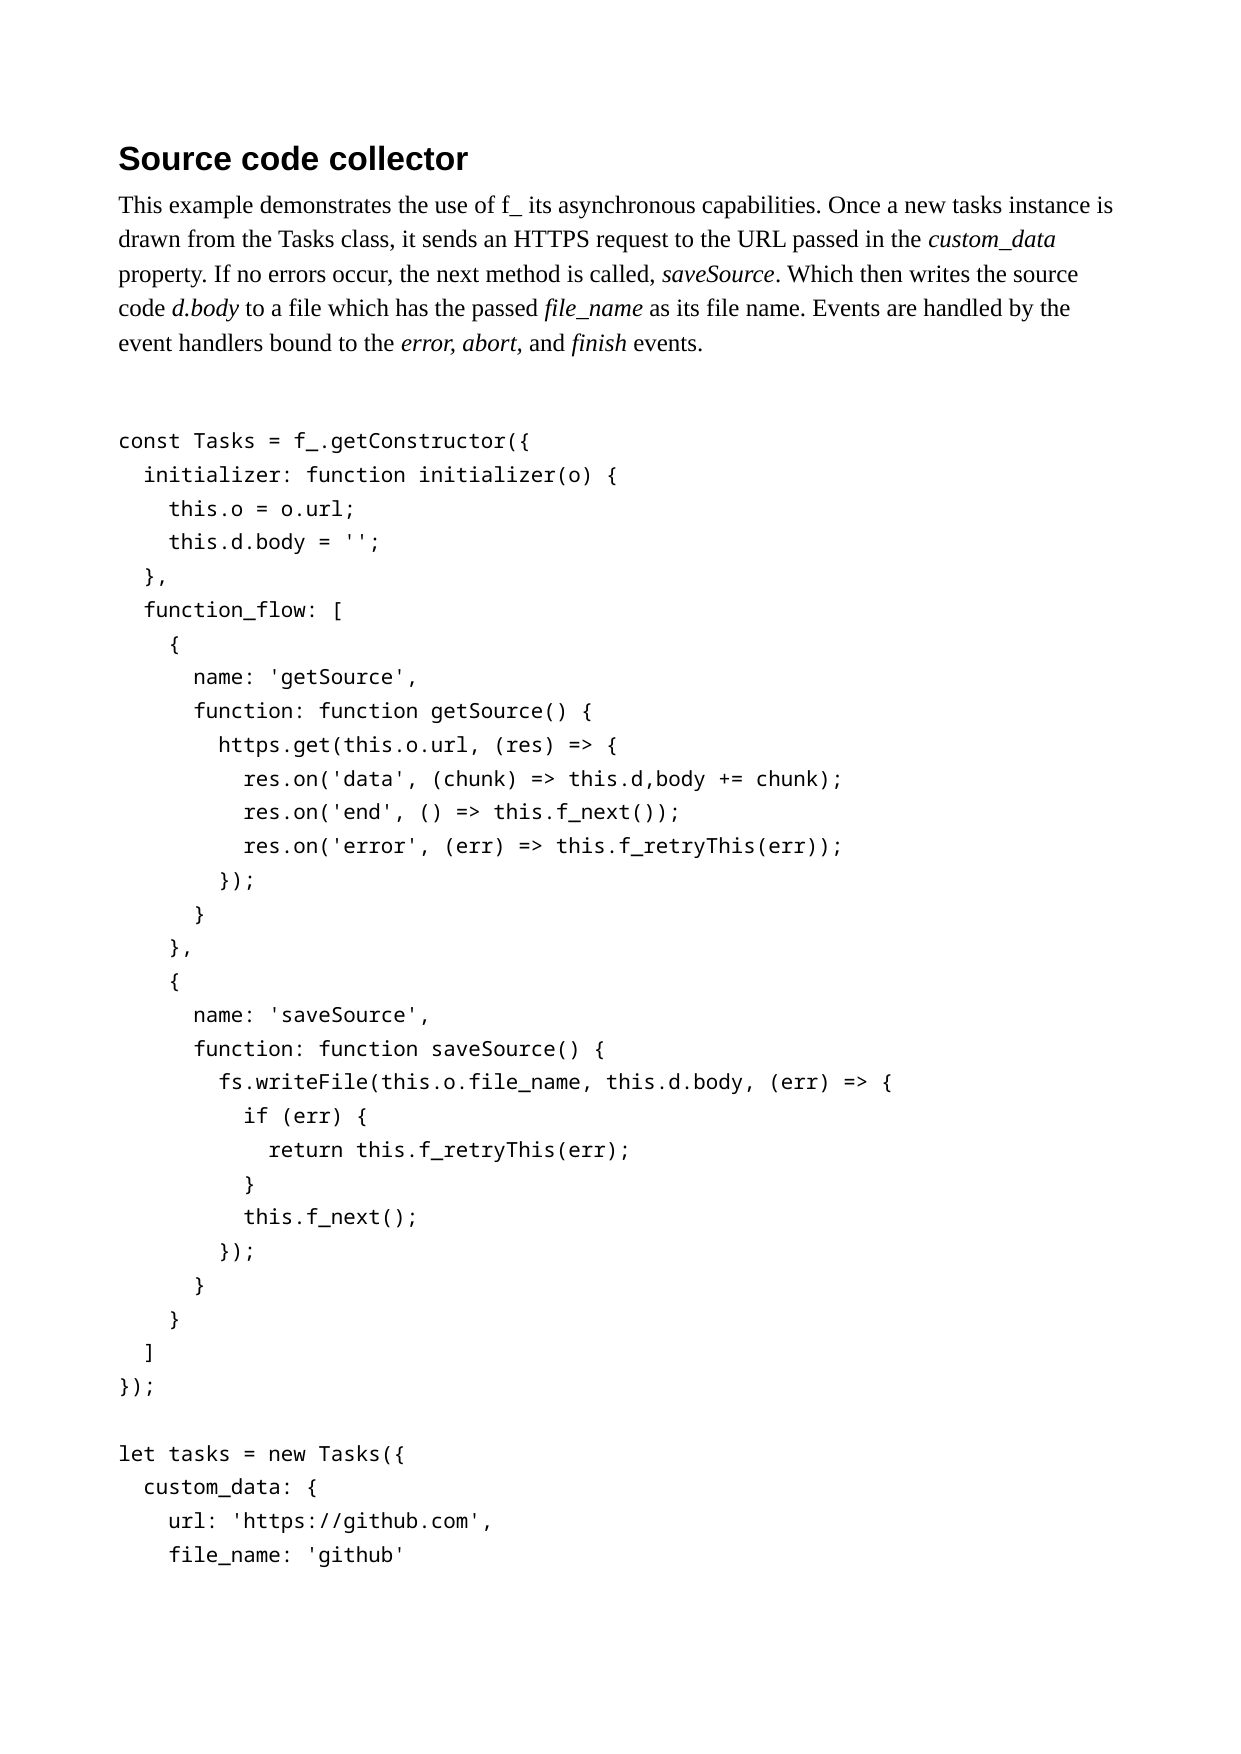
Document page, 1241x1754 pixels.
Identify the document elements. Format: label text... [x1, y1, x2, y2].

text { [118, 966, 1122, 994]
text url: 'https://github.com', [118, 1506, 1122, 1534]
text this.d.body = ''; [118, 527, 1122, 556]
text file_name: 'github' [118, 1540, 1122, 1568]
text function: function getSource() { [118, 696, 1122, 724]
text this.o = o.url; [118, 494, 1122, 522]
text return this.f_retryThis(err); [118, 1135, 1122, 1163]
text this.f_next(); [118, 1202, 1122, 1231]
text function: function saveSource() { [118, 1034, 1122, 1062]
text } [118, 1304, 1122, 1332]
text if (err) { [118, 1101, 1122, 1129]
text name: 'getSource', [118, 662, 1122, 691]
text } [118, 1270, 1122, 1298]
text function_flow: [ [118, 595, 1122, 623]
text This example demonstrates the use of f_ its asynchronous capabilities. Once a new tasks instance is drawn from the Tasks class, it sends an HTTPS request to the URL passed in the custom_data property. If no errors occur, the next method is called, saveSource. Which then writes the source code d.body to a file which has the passed file_name as its file name. Events are handled by the event handlers bound to the error, abort, and finish events. [118, 190, 1122, 357]
text fs.writeFile(this.o.file_name, this.d.body, (err) => { [118, 1067, 1122, 1096]
subtitle Source code collector [118, 139, 1122, 178]
text name: 'saveSource', [118, 1000, 1122, 1028]
text res.on('end', () => this.f_next()); [118, 797, 1122, 826]
text }); [118, 865, 1122, 893]
text }); [118, 1236, 1122, 1264]
text } [118, 899, 1122, 927]
text let tasks = new Tasks({ [118, 1439, 1122, 1467]
text res.on('data', (chunk) => this.d,body += chunk); [118, 764, 1122, 792]
text res.on('error', (err) => this.f_retryThis(err)); [118, 831, 1122, 859]
text }); [118, 1371, 1122, 1399]
text }, [118, 932, 1122, 961]
text initializer: function initializer(o) { [118, 460, 1122, 488]
text }, [118, 561, 1122, 589]
text } [118, 1169, 1122, 1197]
text https.get(this.o.url, (res) => { [118, 730, 1122, 758]
text ] [118, 1337, 1122, 1366]
text const Tasks = f_.getConstructor({ [118, 426, 1122, 454]
text { [118, 629, 1122, 657]
text custom_data: { [118, 1472, 1122, 1501]
